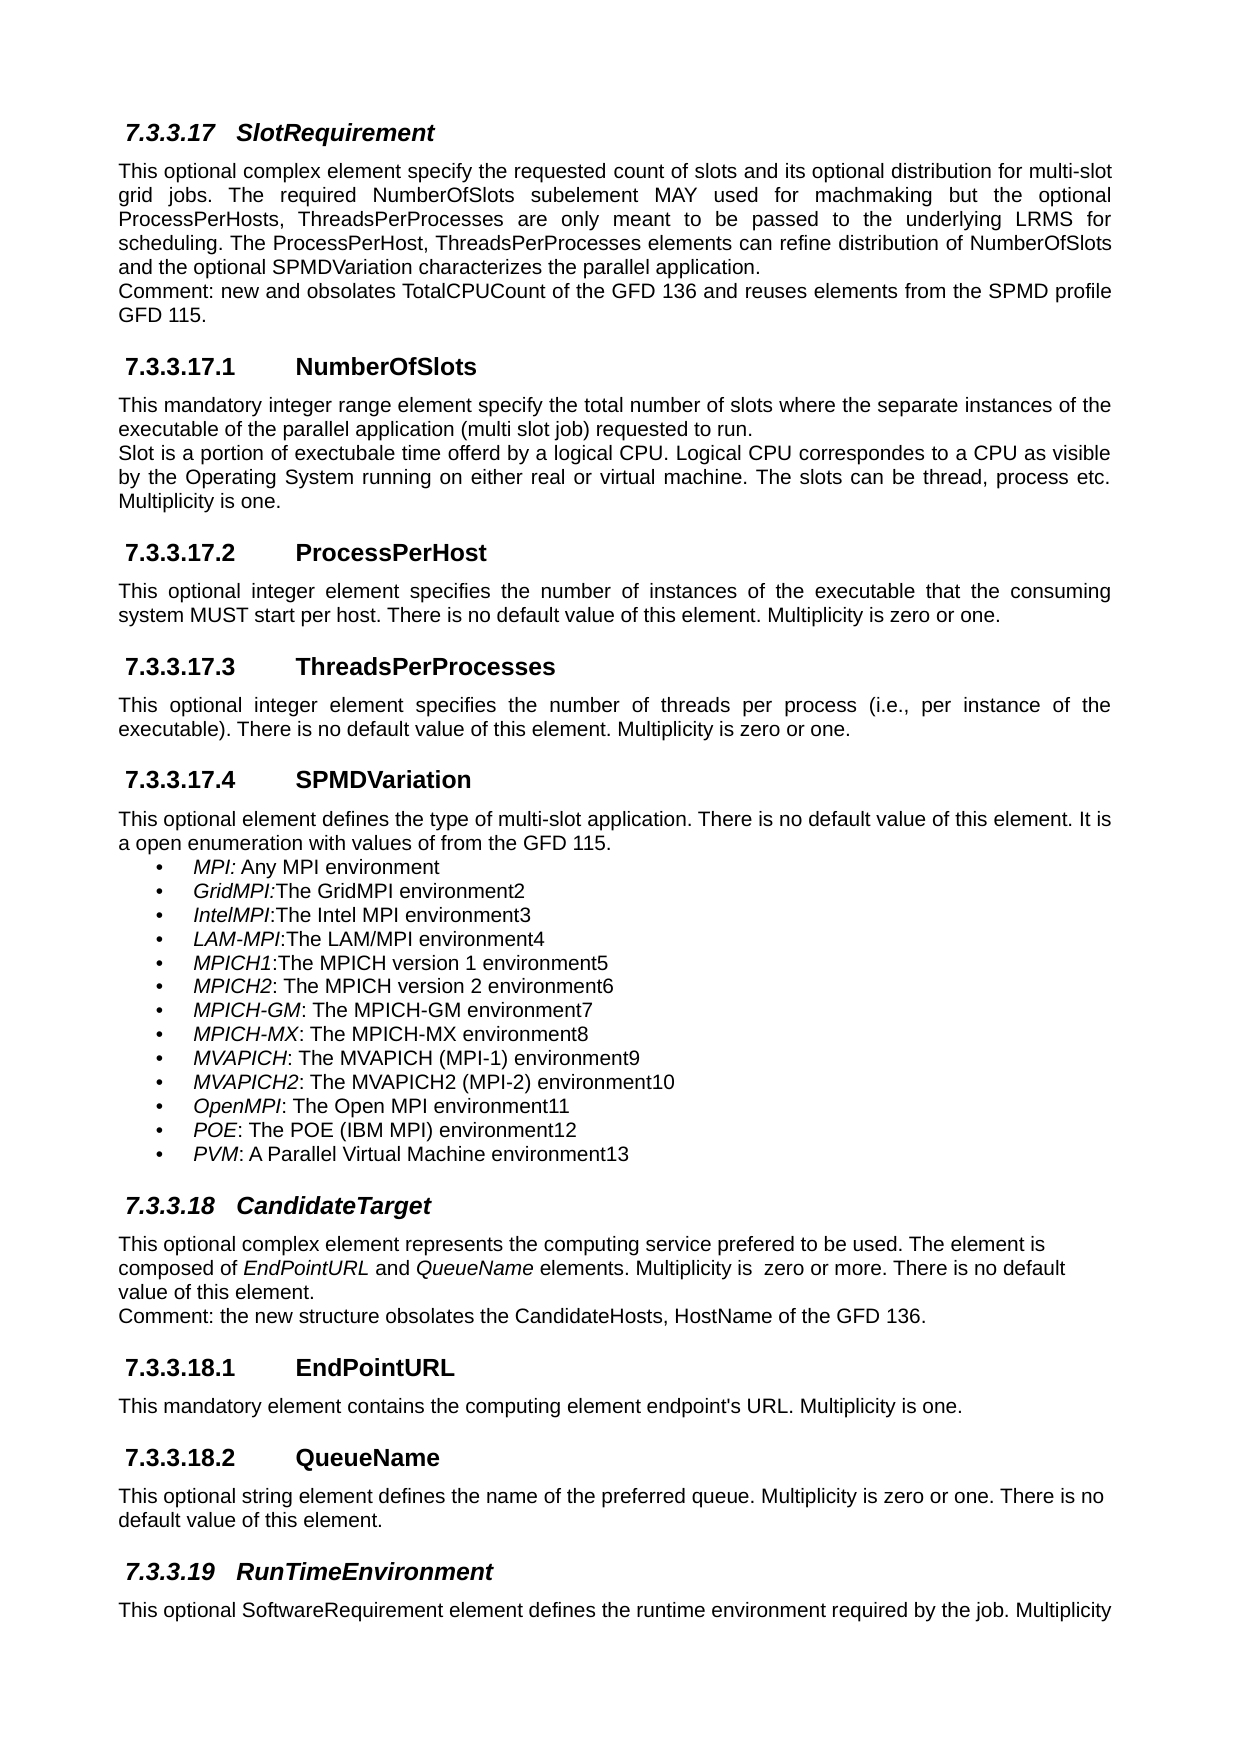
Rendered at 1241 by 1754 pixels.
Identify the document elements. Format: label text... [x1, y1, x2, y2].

text This optional element defines the type of multi-slot application. There is no default value of this element. It is a open enumeration with values of from the GFD 115. [118, 807, 1113, 854]
text Comment: new and obsolates TotalCPUCount of the GFD 136 and reuses elements from the SPMD profile GFD 115. [118, 279, 1113, 327]
text This optional SoftwareRequirement element defines the runtime environment required by the job. Multiplicity [118, 1598, 1113, 1622]
subtitle QueueName [118, 1443, 1113, 1471]
list OpenMPI: The Open MPI environment11 [156, 1094, 1122, 1118]
list GridMPI:The GridMPI environment2 [156, 878, 1122, 902]
subtitle NumberOfSlots [118, 352, 1113, 380]
text This optional complex element represents the computing service prefered to be used. The element is composed of EndPointURL and QueueName elements. Multiplicity is zero or more. There is no default value of this element. [118, 1232, 1113, 1304]
text This optional complex element specify the requested count of slots and its optional distribution for multi-slot grid jobs. The required NumberOfSlots subelement MAY used for machmaking but the optional ProcessPerHosts, ThreadsPerProcesses are only meant to be passed to the underlying LRMS for scheduling. The ProcessPerHost, ThreadsPerProcesses elements can refine distribution of NumberOfSlots and the optional SPMDVariation characterizes the parallel application. [118, 159, 1113, 279]
list MPICH-MX: The MPICH-MX environment8 [156, 1022, 1122, 1046]
text This optional integer element specifies the number of instances of the executable that the consuming system MUST start per host. There is no default value of this element. Multiplicity is zero or one. [118, 579, 1113, 627]
list LAM-MPI:The LAM/MPI environment4 [156, 926, 1122, 950]
subtitle ThreadsPerProcesses [118, 652, 1113, 680]
subtitle ProcessPerHost [118, 538, 1113, 566]
list MPICH1:The MPICH version 1 environment5 [156, 950, 1122, 974]
list MPICH2: The MPICH version 2 environment6 [156, 974, 1122, 998]
list PVM: A Parallel Virtual Machine environment13 [156, 1142, 1122, 1166]
list MVAPICH: The MVAPICH (MPI-1) environment9 [156, 1046, 1122, 1070]
list POE: The POE (IBM MPI) environment12 [156, 1118, 1122, 1142]
text This optional string element defines the name of the preferred queue. Multiplicity is zero or one. There is no default value of this element. [118, 1484, 1113, 1532]
subtitle SPMDVariation [118, 766, 1113, 794]
text Slot is a portion of exectubale time offerd by a logical CPU. Logical CPU correspondes to a CPU as visible by the Operating System running on either real or virtual machine. The slots can be thread, process etc. Multiplicity is one. [118, 441, 1113, 513]
list MPICH-GM: The MPICH-GM environment7 [156, 998, 1122, 1022]
list MPI: Any MPI environment [156, 854, 1122, 878]
text This mandatory element contains the computing element endpoint's URL. Multiplicity is one. [118, 1394, 1113, 1418]
subtitle CandidateTarget [118, 1191, 1113, 1219]
text Comment: the new structure obsolates the CandidateHosts, HostName of the GFD 136. [118, 1304, 1113, 1328]
text This mandatory integer range element specify the total number of slots where the separate instances of the executable of the parallel application (multi slot job) requested to run. [118, 393, 1113, 441]
subtitle EndPointURL [118, 1353, 1113, 1381]
list MVAPICH2: The MVAPICH2 (MPI-2) environment10 [156, 1070, 1122, 1094]
subtitle SlotRequirement [118, 118, 1113, 147]
subtitle RunTimeEnvironment [118, 1557, 1113, 1585]
list IntelMPI:The Intel MPI environment3 [156, 902, 1122, 926]
text This optional integer element specifies the number of threads per process (i.e., per instance of the executable). There is no default value of this element. Multiplicity is zero or one. [118, 693, 1113, 741]
